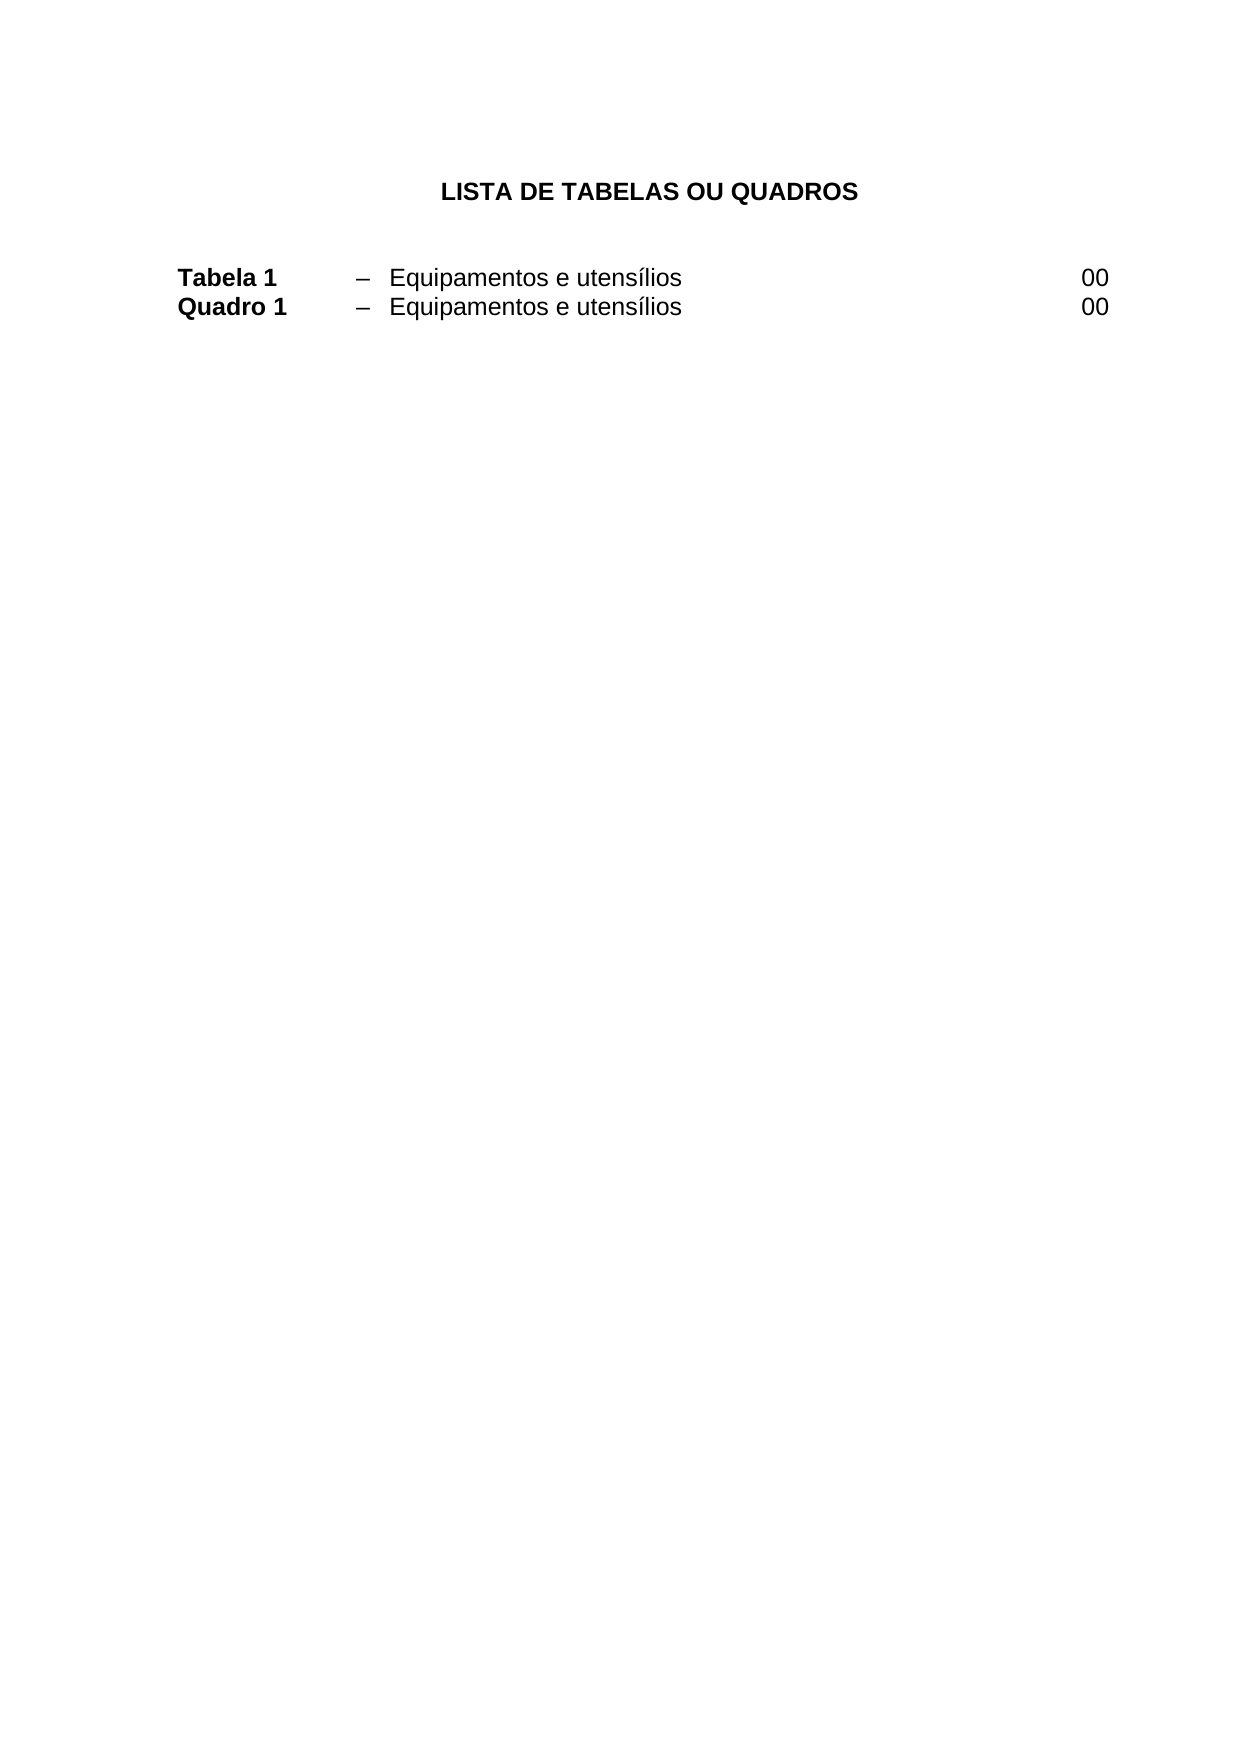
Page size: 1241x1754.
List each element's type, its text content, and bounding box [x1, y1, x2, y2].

table_cell [389, 321, 1068, 350]
table_cell [1068, 350, 1122, 378]
table_cell Quadro 1 [177, 292, 336, 321]
table_cell [336, 321, 389, 350]
table_header Tabela 1 [177, 264, 336, 292]
table_cell [336, 350, 389, 378]
table_cell 00 [1068, 292, 1122, 321]
table_cell [1068, 321, 1122, 350]
table_cell – [336, 292, 389, 321]
table_header Equipamentos e utensílios [389, 264, 1068, 292]
text LISTA DE TABELAS OU QUADROS [177, 177, 1122, 206]
table_cell Equipamentos e utensílios [389, 292, 1068, 321]
table_header – [336, 264, 389, 292]
table_cell [177, 350, 336, 378]
table_header 00 [1068, 264, 1122, 292]
table_cell [177, 321, 336, 350]
table_cell [389, 350, 1068, 378]
